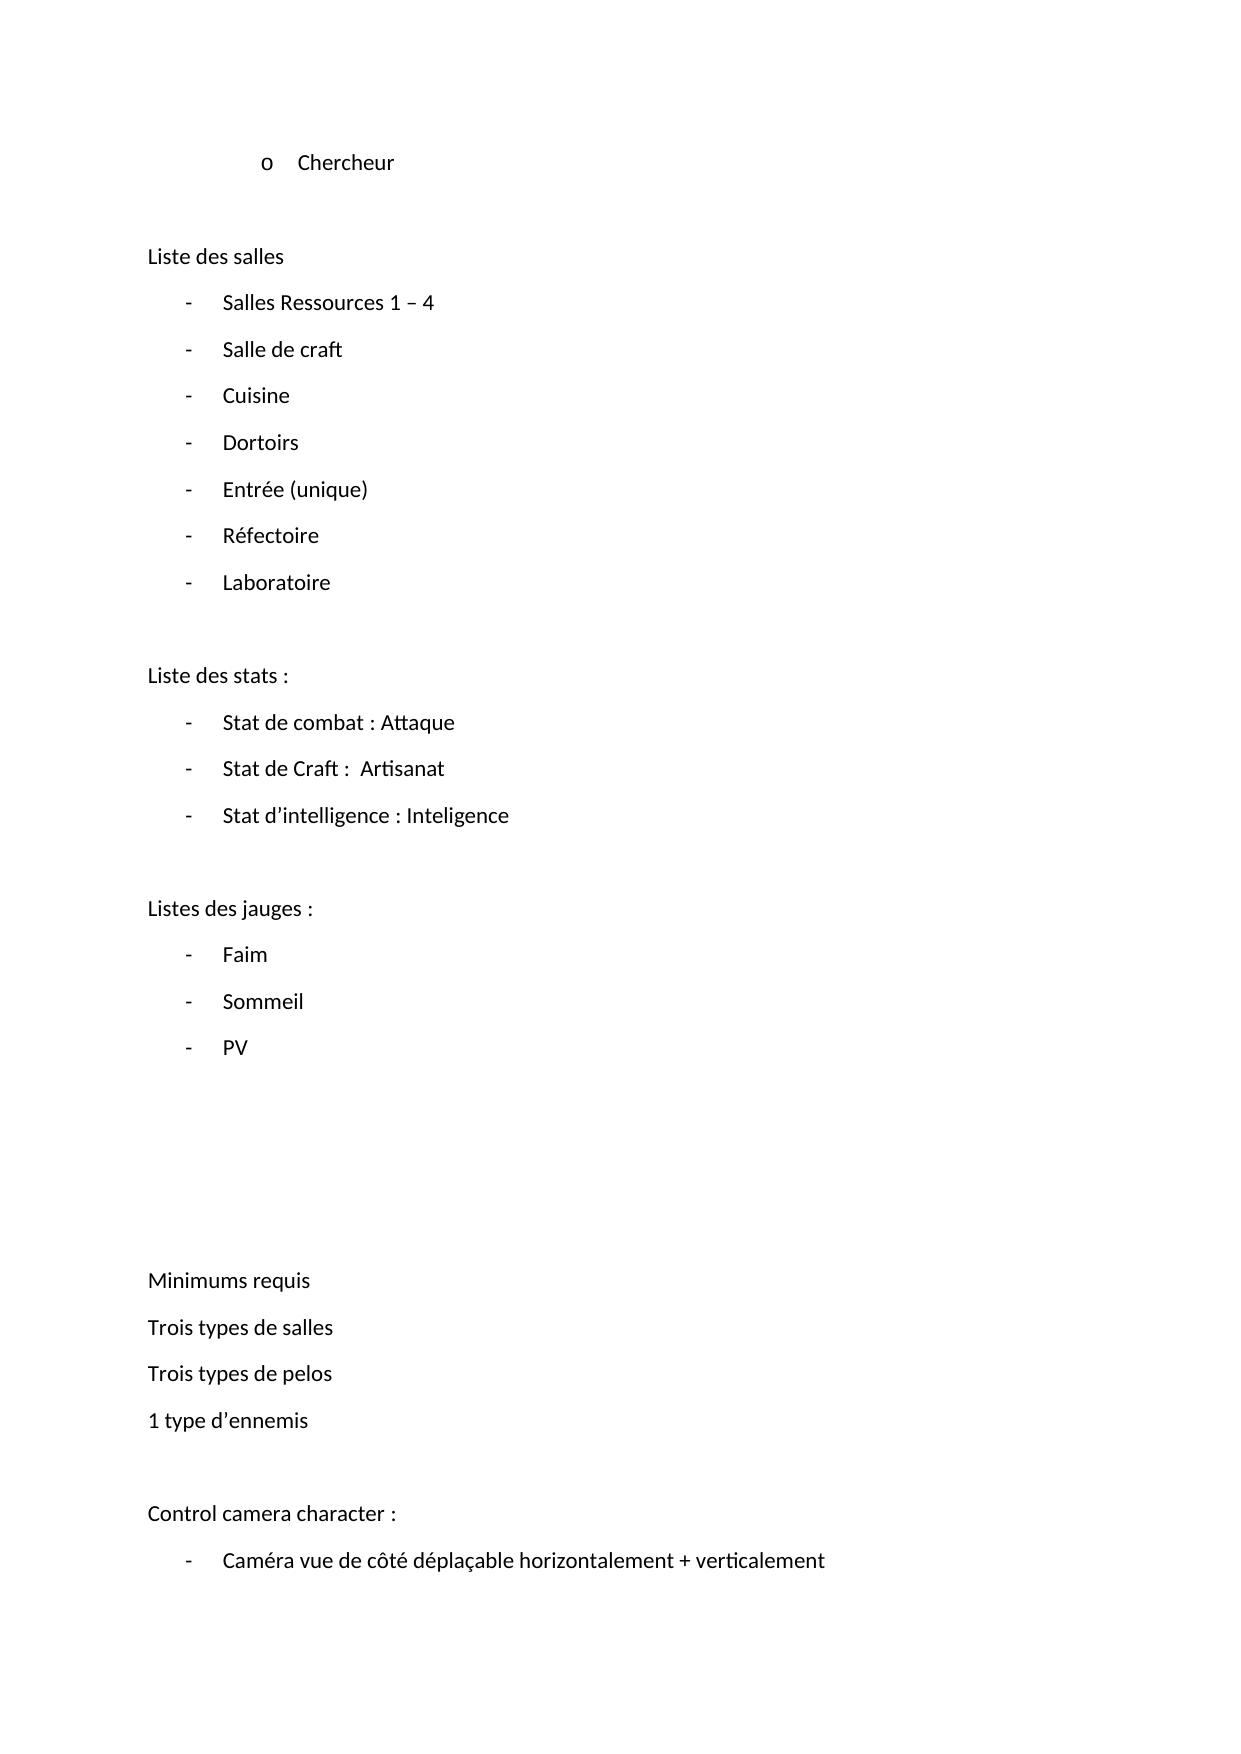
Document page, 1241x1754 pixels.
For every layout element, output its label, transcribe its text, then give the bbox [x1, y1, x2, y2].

list Faim [185, 940, 1093, 968]
text Listes des jauges : [148, 894, 1093, 922]
text 1 type d’ennemis [148, 1406, 1093, 1434]
text Trois types de salles [148, 1313, 1093, 1341]
list Dortoirs [185, 428, 1093, 456]
list Entrée (unique) [185, 475, 1093, 503]
list Salles Ressources 1 – 4 [185, 288, 1093, 317]
list Stat de combat : Attaque [185, 708, 1093, 736]
list Stat d’intelligence : Inteligence [185, 801, 1093, 829]
list Salle de craft [185, 335, 1093, 363]
list Sommeil [185, 987, 1093, 1015]
text Minimums requis [148, 1266, 1093, 1294]
list Stat de Craft : Artisanat [185, 754, 1093, 782]
list Caméra vue de côté déplaçable horizontalement + verticalement [185, 1546, 1093, 1574]
list Chercheur [260, 148, 1093, 177]
text Trois types de pelos [148, 1359, 1093, 1387]
list Laboratoire [185, 568, 1093, 596]
list Réfectoire [185, 521, 1093, 549]
text Liste des salles [148, 242, 1093, 270]
text Control camera character : [148, 1499, 1093, 1527]
list PV [185, 1033, 1093, 1062]
text Liste des stats : [148, 661, 1093, 689]
list Cuisine [185, 382, 1093, 410]
